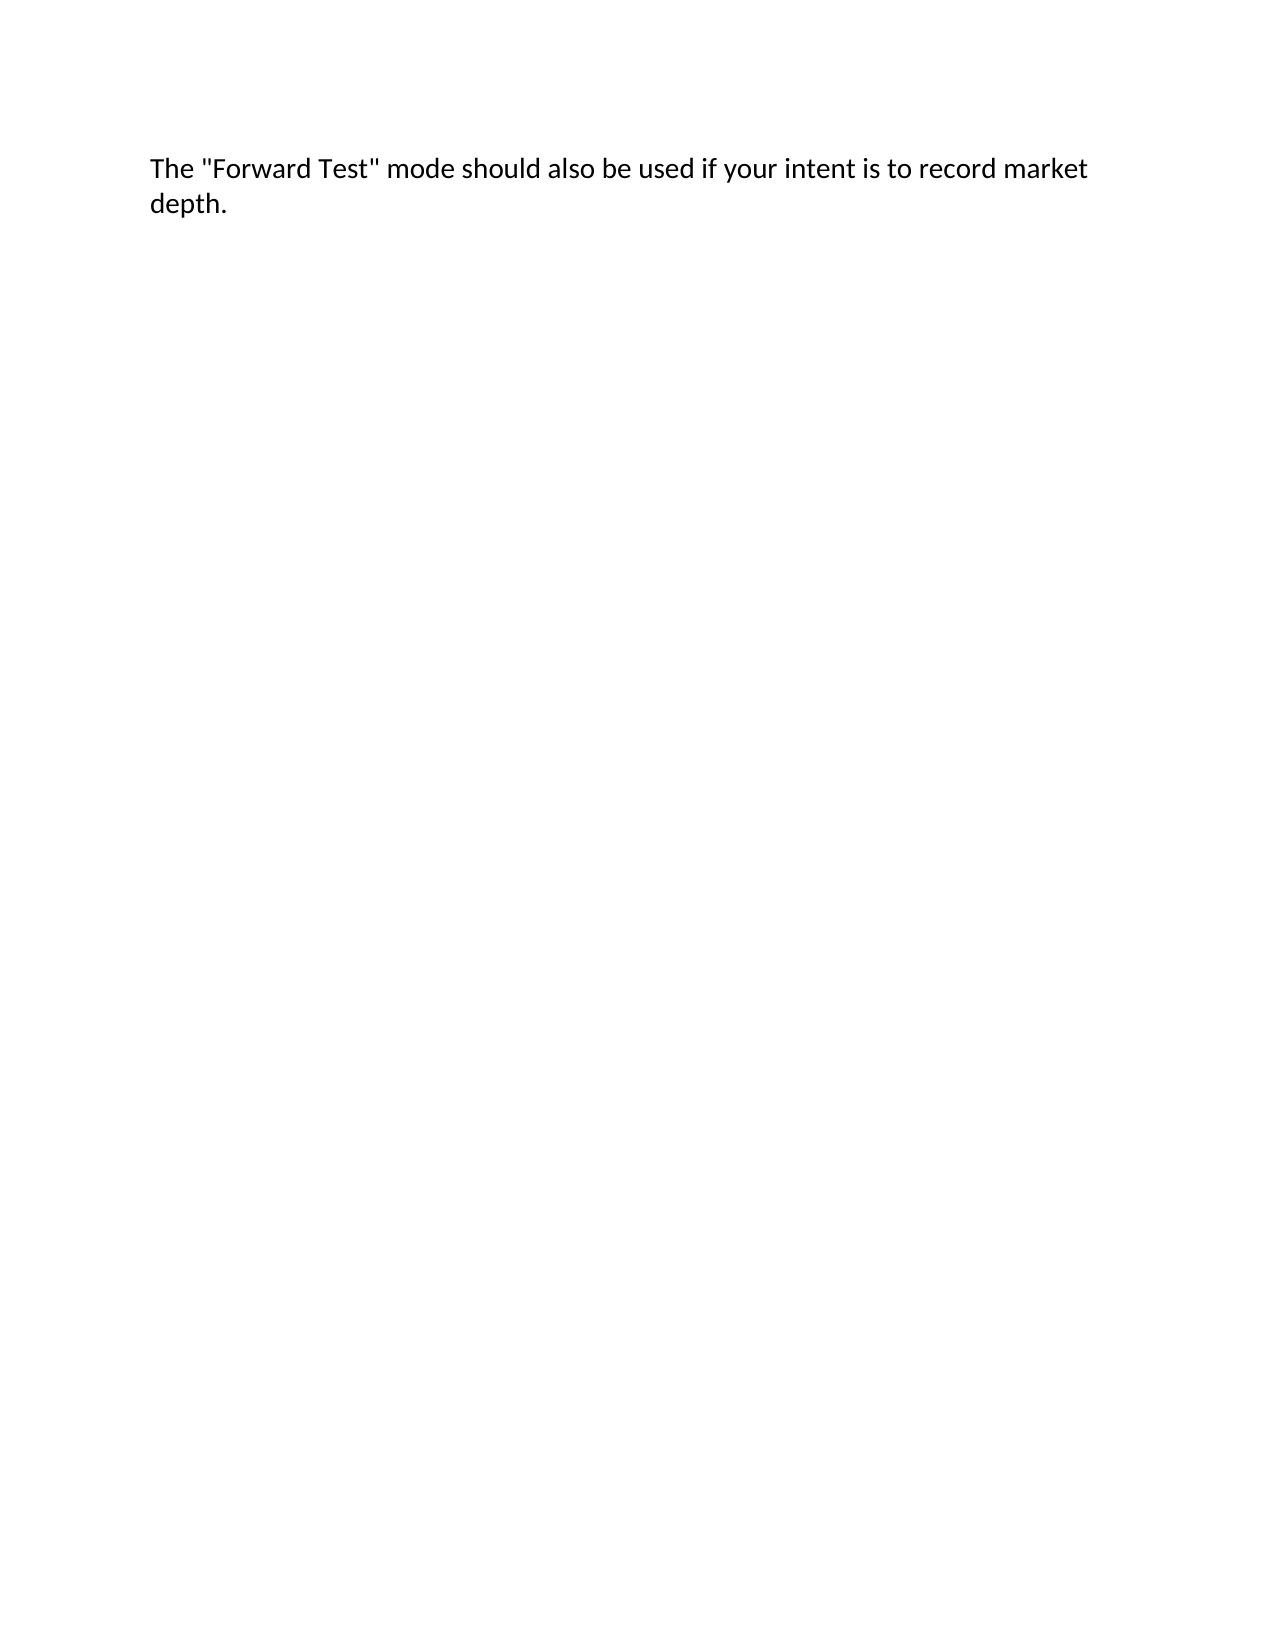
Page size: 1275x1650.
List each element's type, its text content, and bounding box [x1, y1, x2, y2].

text The "Forward Test" mode should also be used if your intent is to record market depth. [150, 150, 1125, 221]
